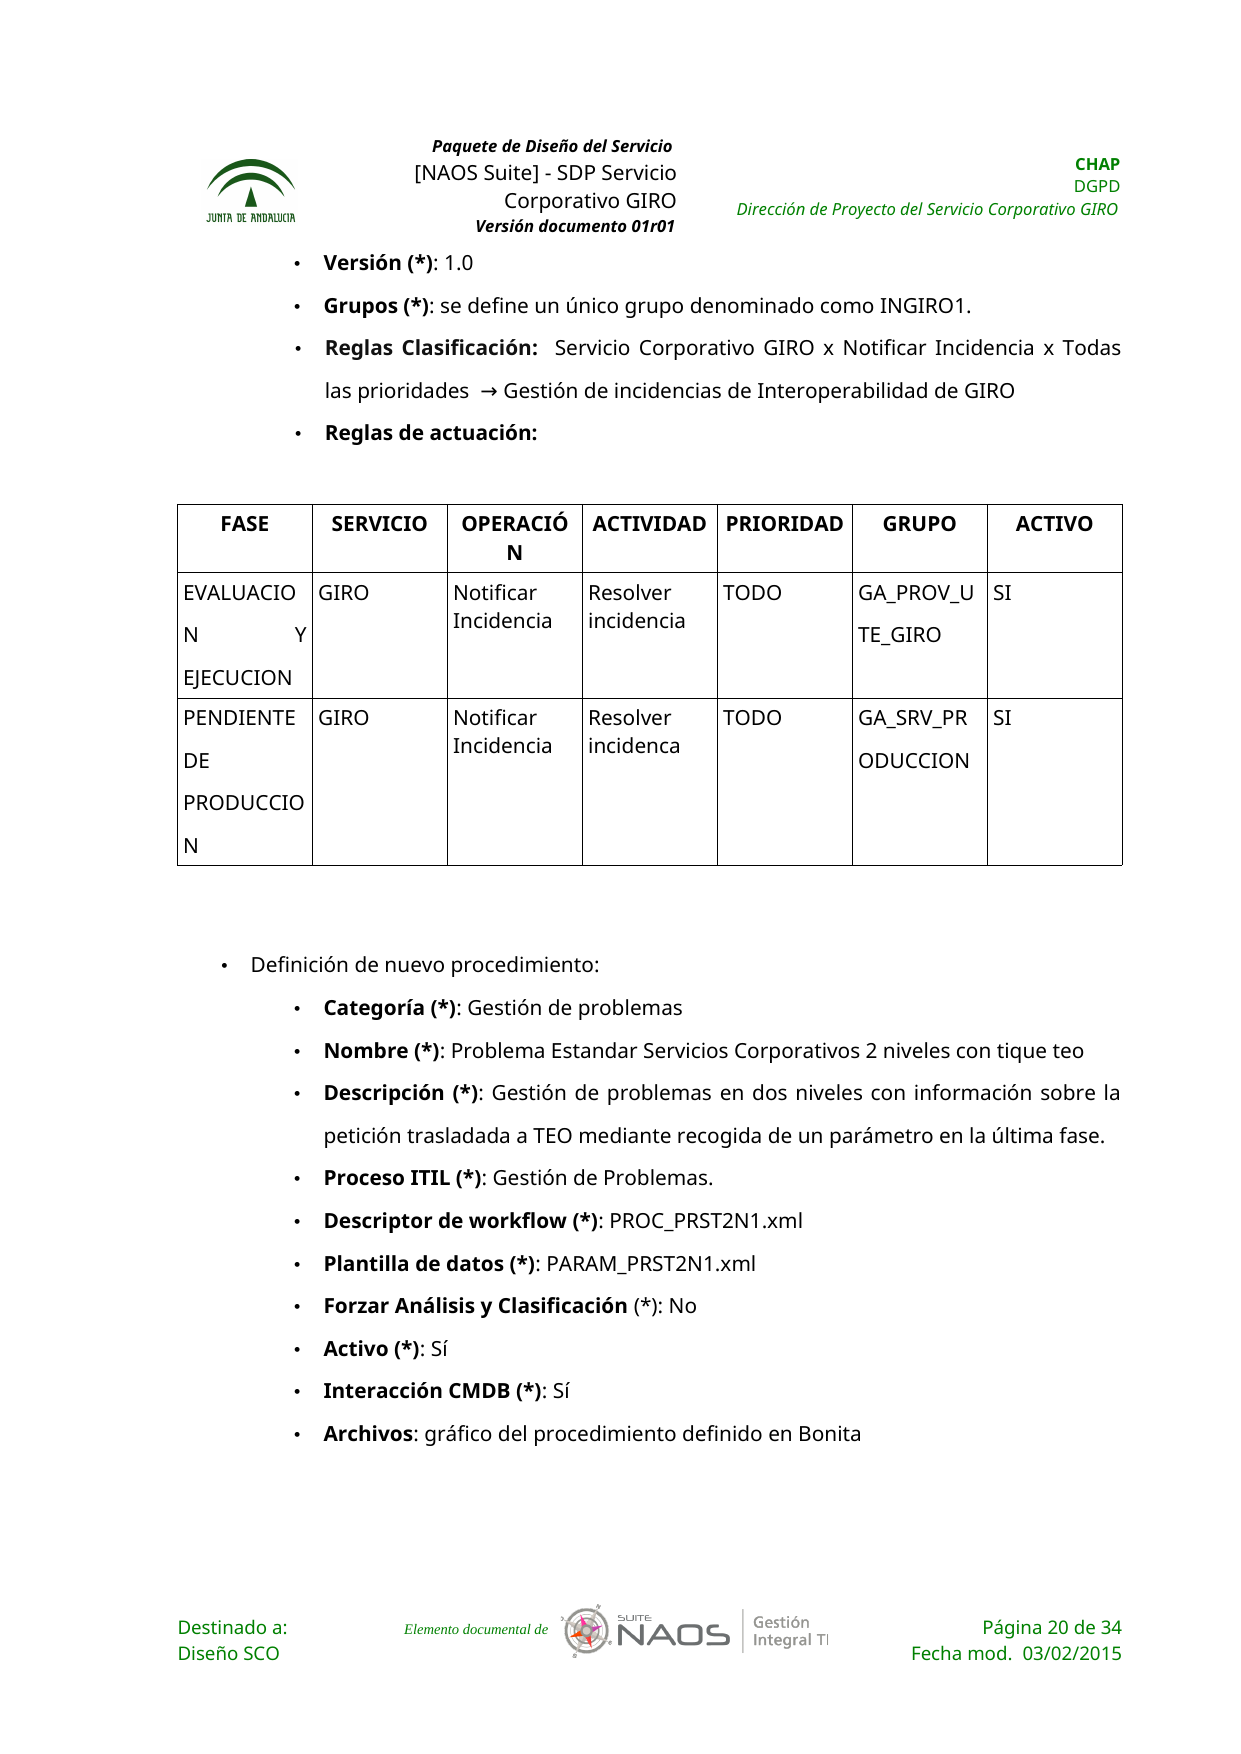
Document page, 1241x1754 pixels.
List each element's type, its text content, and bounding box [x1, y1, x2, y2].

list Proceso ITIL (*): Gestión de Problemas. [294, 1163, 1122, 1192]
list Descripción (*): Gestión de problemas en dos niveles con información sobre la petición trasladada a TEO mediante recogida de un parámetro en la última fase. [294, 1078, 1122, 1149]
list Definición de nuevo procedimiento: [221, 951, 1122, 979]
list Archivos: gráfico del procedimiento definido en Bonita [294, 1419, 1122, 1448]
list Nombre (*): Problema Estandar Servicios Corporativos 2 niveles con tique teo [294, 1036, 1122, 1064]
table_cell Notificar Incidencia [448, 699, 582, 865]
table_cell PENDIENTE DE PRODUCCION [178, 699, 312, 865]
table_cell Notificar Incidencia [448, 573, 582, 697]
list Forzar Análisis y Clasificación (*): No [294, 1291, 1122, 1320]
table_header FASE [178, 505, 312, 572]
list Plantilla de datos (*): PARAM_PRST2N1.xml [294, 1249, 1122, 1277]
table_cell SI [988, 699, 1122, 865]
list Reglas Clasificación: Servicio Corporativo GIRO x Notificar Incidencia x Todas las prioridades → Gestión de incidencias de Interoperabilidad de GIRO [295, 333, 1122, 404]
table_header GRUPO [853, 505, 987, 572]
table_header SERVICIO [313, 505, 447, 572]
table_cell Resolver incidenca [583, 699, 717, 865]
list Interacción CMDB (*): Sí [294, 1377, 1122, 1405]
table_header OPERACIÓN [448, 505, 582, 572]
table_cell TODO [718, 699, 852, 865]
table_cell EVALUACION Y EJECUCION [178, 573, 312, 697]
table_cell SI [988, 573, 1122, 697]
table_cell TODO [718, 573, 852, 697]
picture [560, 1604, 829, 1658]
list Reglas de actuación: [295, 418, 1122, 447]
table_header PRIORIDAD [718, 505, 852, 572]
table_header ACTIVIDAD [583, 505, 717, 572]
list Grupos (*): se define un único grupo denominado como INGIRO1. [294, 291, 1122, 319]
list Descriptor de workflow (*): PROC_PRST2N1.xml [294, 1206, 1122, 1234]
table_header ACTIVO [988, 505, 1122, 572]
list Categoría (*): Gestión de problemas [294, 993, 1122, 1022]
list Activo (*): Sí [294, 1334, 1122, 1362]
table_cell Resolver incidencia [583, 573, 717, 697]
table_cell GA_SRV_PRODUCCION [853, 699, 987, 865]
table_cell GIRO [313, 699, 447, 865]
picture [201, 159, 298, 226]
list Versión (*): 1.0 [294, 248, 1122, 277]
table_cell GIRO [313, 573, 447, 697]
table_cell GA_PROV_UTE_GIRO [853, 573, 987, 697]
